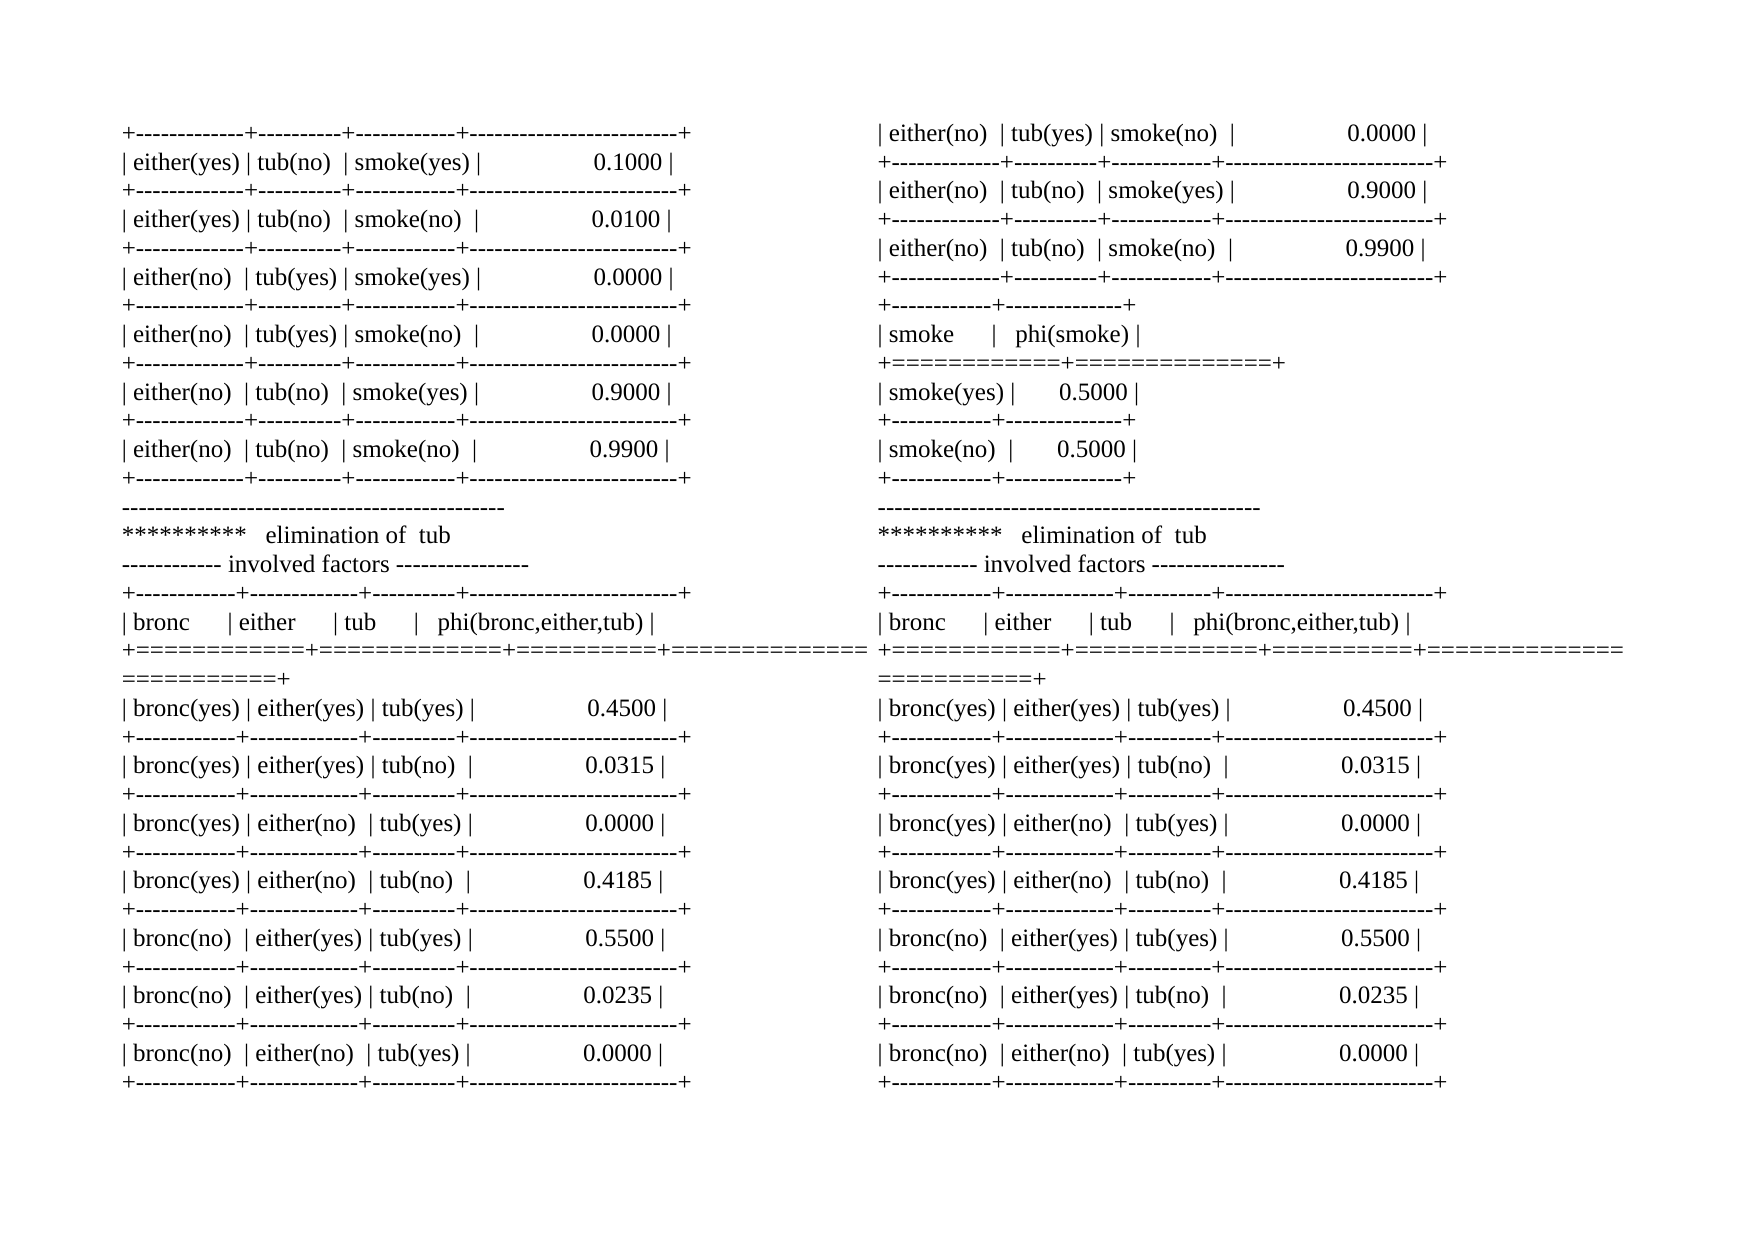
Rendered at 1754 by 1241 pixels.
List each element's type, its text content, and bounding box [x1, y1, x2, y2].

table_header +-------------+----------+------------+-------------------------+ | either(yes) | tub(no) | smoke(yes) | 0.1000 | +-------------+----------+------------+-------------------------+ | either(yes) | tub(no) | smoke(no) | 0.0100 | +-------------+----------+------------+-------------------------+ | either(no) | tub(yes) | smoke(yes) | 0.0000 | +-------------+----------+------------+-------------------------+ | either(no) | tub(yes) | smoke(no) | 0.0000 | +-------------+----------+------------+-------------------------+ | either(no) | tub(no) | smoke(yes) | 0.9000 | +-------------+----------+------------+-------------------------+ | either(no) | tub(no) | smoke(no) | 0.9900 | +-------------+----------+------------+-------------------------+ ---------------------------------------------- ********** elimination of tub ------------ involved factors ---------------- +------------+-------------+----------+-------------------------+ | bronc | either | tub | phi(bronc,either,tub) | +============+=============+==========+=========================+ | bronc(yes) | either(yes) | tub(yes) | 0.4500 | +------------+-------------+----------+-------------------------+ | bronc(yes) | either(yes) | tub(no) | 0.0315 | +------------+-------------+----------+-------------------------+ | bronc(yes) | either(no) | tub(yes) | 0.0000 | +------------+-------------+----------+-------------------------+ | bronc(yes) | either(no) | tub(no) | 0.4185 | +------------+-------------+----------+-------------------------+ | bronc(no) | either(yes) | tub(yes) | 0.5500 | +------------+-------------+----------+-------------------------+ | bronc(no) | either(yes) | tub(no) | 0.0235 | +------------+-------------+----------+-------------------------+ | bronc(no) | either(no) | tub(yes) | 0.0000 | +------------+-------------+----------+-------------------------+ [122, 118, 877, 1096]
table_header | either(no) | tub(yes) | smoke(no) | 0.0000 | +-------------+----------+------------+-------------------------+ | either(no) | tub(no) | smoke(yes) | 0.9000 | +-------------+----------+------------+-------------------------+ | either(no) | tub(no) | smoke(no) | 0.9900 | +-------------+----------+------------+-------------------------+ +------------+--------------+ | smoke | phi(smoke) | +============+==============+ | smoke(yes) | 0.5000 | +------------+--------------+ | smoke(no) | 0.5000 | +------------+--------------+ ---------------------------------------------- ********** elimination of tub ------------ involved factors ---------------- +------------+-------------+----------+-------------------------+ | bronc | either | tub | phi(bronc,either,tub) | +============+=============+==========+=========================+ | bronc(yes) | either(yes) | tub(yes) | 0.4500 | +------------+-------------+----------+-------------------------+ | bronc(yes) | either(yes) | tub(no) | 0.0315 | +------------+-------------+----------+-------------------------+ | bronc(yes) | either(no) | tub(yes) | 0.0000 | +------------+-------------+----------+-------------------------+ | bronc(yes) | either(no) | tub(no) | 0.4185 | +------------+-------------+----------+-------------------------+ | bronc(no) | either(yes) | tub(yes) | 0.5500 | +------------+-------------+----------+-------------------------+ | bronc(no) | either(yes) | tub(no) | 0.0235 | +------------+-------------+----------+-------------------------+ | bronc(no) | either(no) | tub(yes) | 0.0000 | +------------+-------------+----------+-------------------------+ [878, 118, 1636, 1096]
